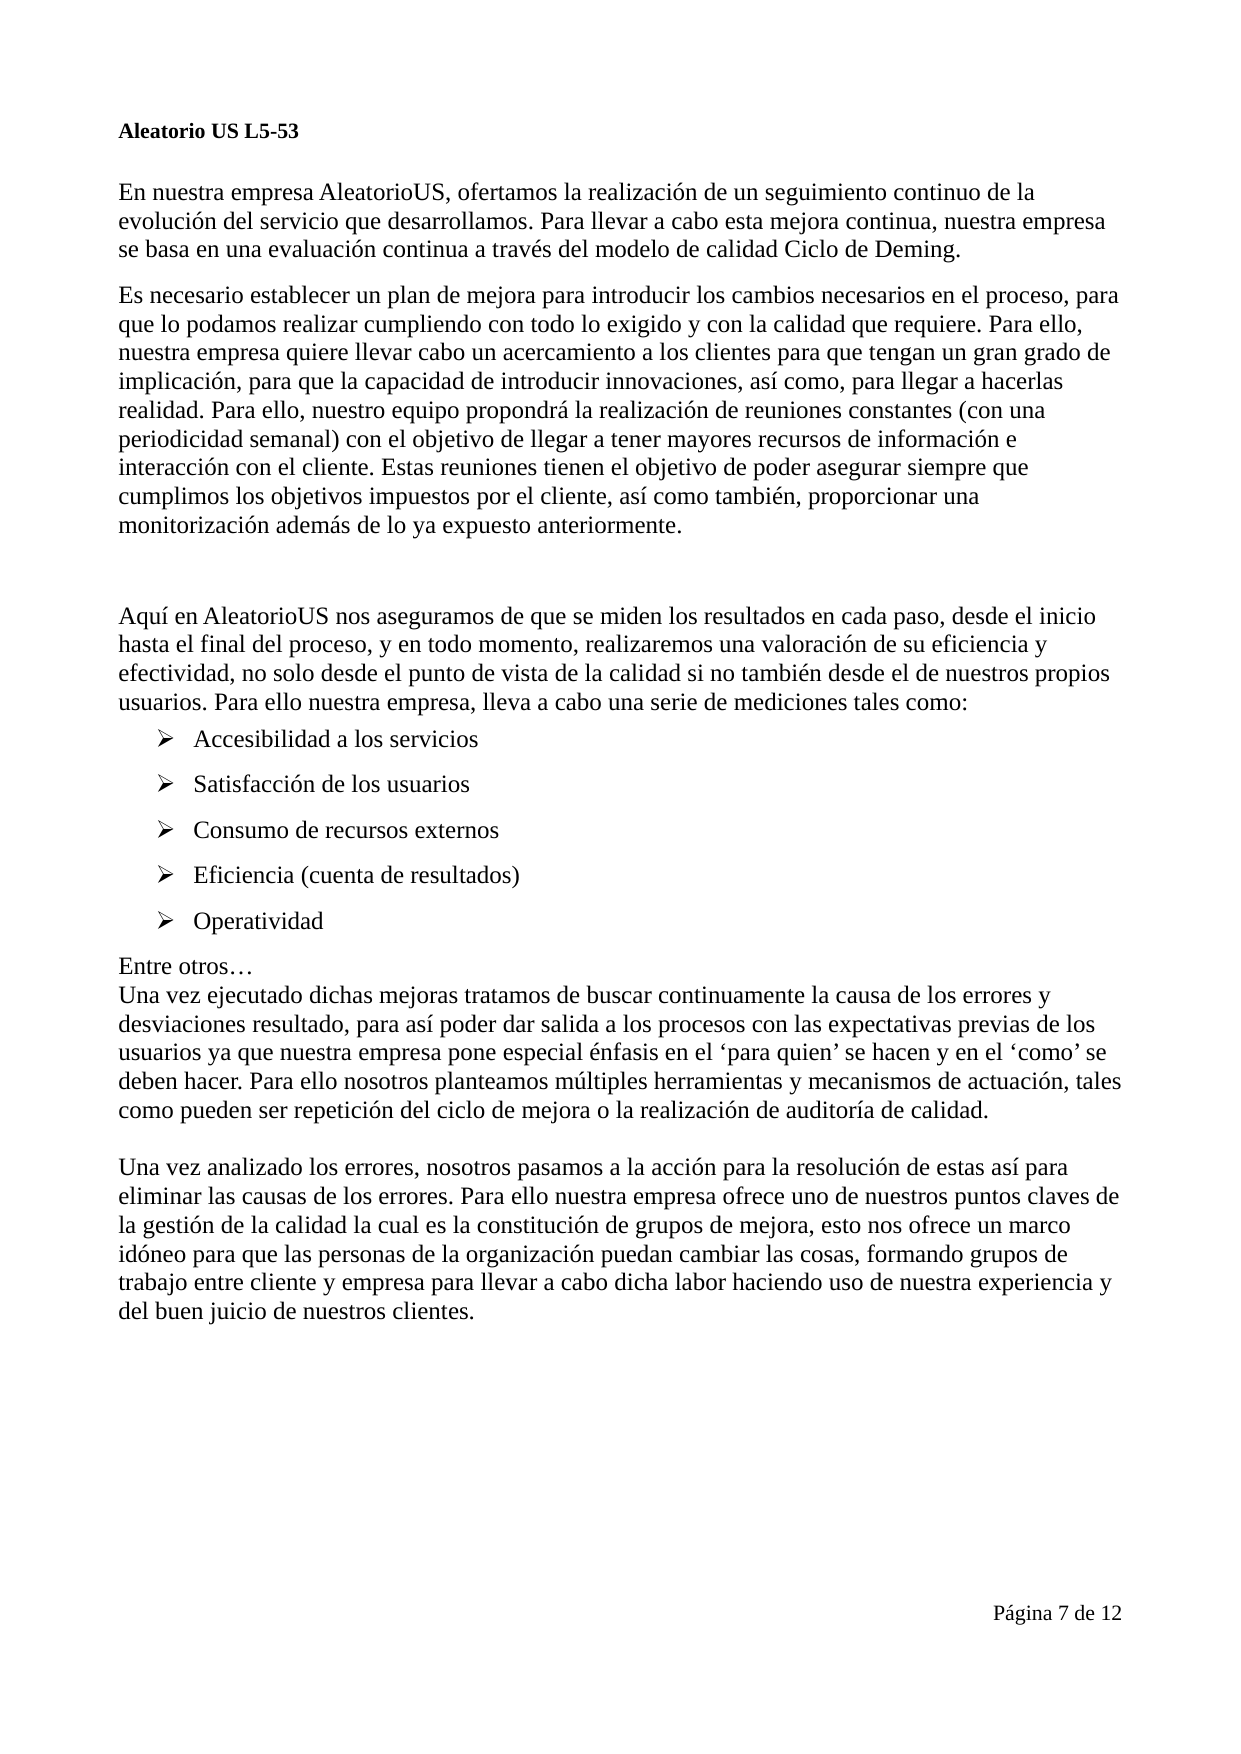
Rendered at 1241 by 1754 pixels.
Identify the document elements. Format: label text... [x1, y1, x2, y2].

list Consumo de recursos externos [156, 815, 1122, 844]
list Eficiencia (cuenta de resultados) [156, 860, 1122, 889]
text Entre otros… [118, 951, 1122, 980]
text Aquí en AleatorioUS nos aseguramos de que se miden los resultados en cada paso, desde el inicio hasta el final del proceso, y en todo momento, realizaremos una valoración de su eficiencia y efectividad, no solo desde el punto de vista de la calidad si no también desde el de nuestros propios usuarios. Para ello nuestra empresa, lleva a cabo una serie de mediciones tales como: [118, 601, 1122, 716]
text Es necesario establecer un plan de mejora para introducir los cambios necesarios en el proceso, para que lo podamos realizar cumpliendo con todo lo exigido y con la calidad que requiere. Para ello, nuestra empresa quiere llevar cabo un acercamiento a los clientes para que tengan un gran grado de implicación, para que la capacidad de introducir innovaciones, así como, para llegar a hacerlas realidad. Para ello, nuestro equipo propondrá la realización de reuniones constantes (con una periodicidad semanal) con el objetivo de llegar a tener mayores recursos de información e interacción con el cliente. Estas reuniones tienen el objetivo de poder asegurar siempre que cumplimos los objetivos impuestos por el cliente, así como también, proporcionar una monitorización además de lo ya expuesto anteriormente. [118, 280, 1122, 539]
text Una vez ejecutado dichas mejoras tratamos de buscar continuamente la causa de los errores y desviaciones resultado, para así poder dar salida a los procesos con las expectativas previas de los usuarios ya que nuestra empresa pone especial énfasis en el ‘para quien’ se hacen y en el ‘como’ se deben hacer. Para ello nosotros planteamos múltiples herramientas y mecanismos de actuación, tales como pueden ser repetición del ciclo de mejora o la realización de auditoría de calidad. [118, 980, 1122, 1124]
text En nuestra empresa AleatorioUS, ofertamos la realización de un seguimiento continuo de la evolución del servicio que desarrollamos. Para llevar a cabo esta mejora continua, nuestra empresa se basa en una evaluación continua a través del modelo de calidad Ciclo de Deming. [118, 177, 1122, 263]
list Satisfacción de los usuarios [156, 769, 1122, 798]
text Una vez analizado los errores, nosotros pasamos a la acción para la resolución de estas así para eliminar las causas de los errores. Para ello nuestra empresa ofrece uno de nuestros puntos claves de la gestión de la calidad la cual es la constitución de grupos de mejora, esto nos ofrece un marco idóneo para que las personas de la organización puedan cambiar las cosas, formando grupos de trabajo entre cliente y empresa para llevar a cabo dicha labor haciendo uso de nuestra experiencia y del buen juicio de nuestros clientes. [118, 1152, 1122, 1325]
list Accesibilidad a los servicios [156, 724, 1122, 753]
list Operatividad [156, 906, 1122, 934]
